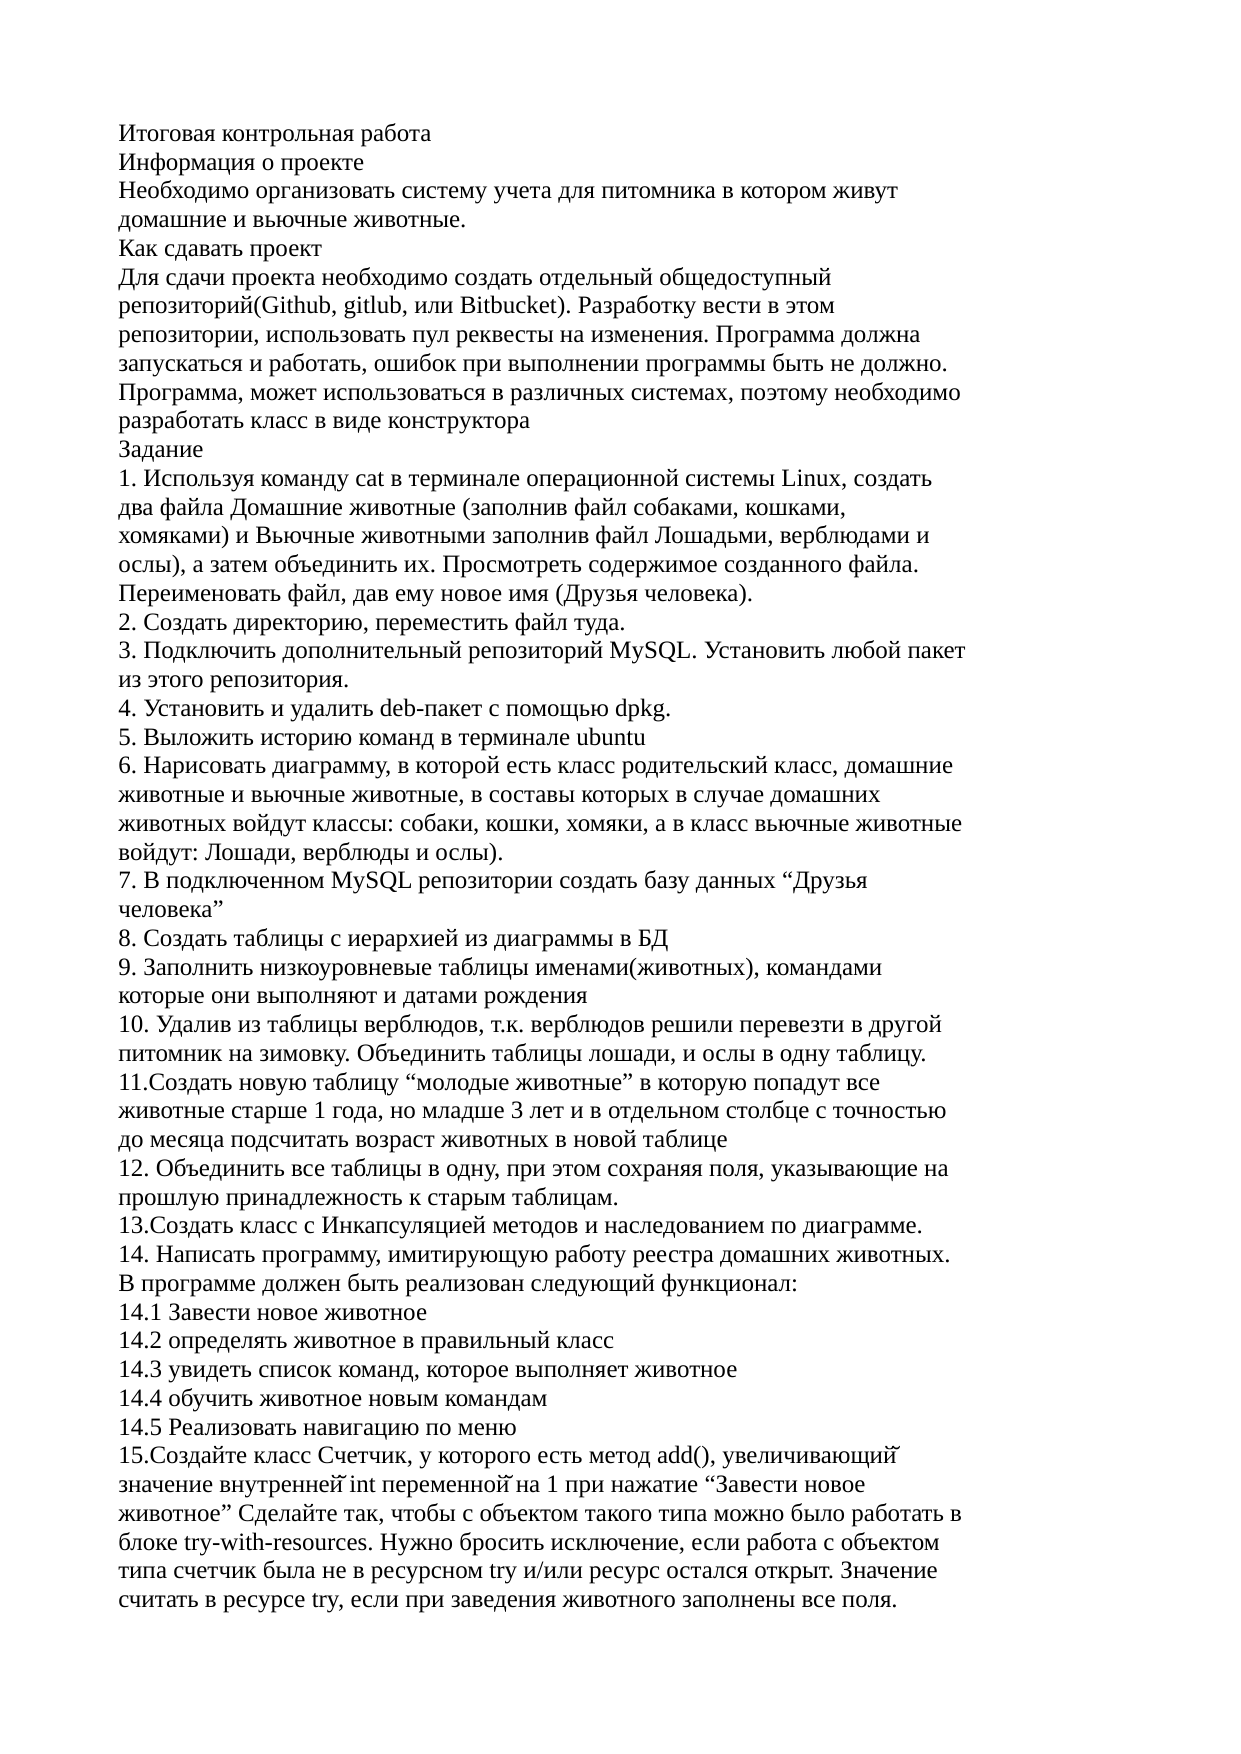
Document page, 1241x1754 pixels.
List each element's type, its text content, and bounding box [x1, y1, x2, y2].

text типа счетчик была не в ресурсном try и/или ресурс остался открыт. Значение [118, 1556, 1122, 1584]
text 5. Выложить историю команд в терминале ubuntu [118, 722, 1122, 751]
text 6. Нарисовать диаграмму, в которой есть класс родительский класс, домашние [118, 751, 1122, 779]
text Необходимо организовать систему учета для питомника в котором живут [118, 176, 1122, 204]
text животные и вьючные животные, в составы которых в случае домашних [118, 779, 1122, 808]
text 7. В подключенном MySQL репозитории создать базу данных “Друзья [118, 866, 1122, 894]
text репозиторий(Github, gitlub, или Bitbucket). Разработку вести в этом [118, 291, 1122, 319]
text прошлую принадлежность к старым таблицам. [118, 1182, 1122, 1211]
text до месяца подсчитать возраст животных в новой таблице [118, 1124, 1122, 1153]
text два файла Домашние животные (заполнив файл собаками, кошками, [118, 492, 1122, 521]
text которые они выполняют и датами рождения [118, 981, 1122, 1009]
text 1. Используя команду cat в терминале операционной системы Linux, создать [118, 463, 1122, 492]
text 10. Удалив из таблицы верблюдов, т.к. верблюдов решили перевезти в другой [118, 1009, 1122, 1038]
text человека” [118, 894, 1122, 923]
text животных войдут классы: собаки, кошки, хомяки, а в класс вьючные животные [118, 808, 1122, 837]
text Для сдачи проекта необходимо создать отдельный общедоступный [118, 262, 1122, 291]
text 14.4 обучить животное новым командам [118, 1383, 1122, 1412]
text питомник на зимовку. Объединить таблицы лошади, и ослы в одну таблицу. [118, 1038, 1122, 1067]
text 14.1 Завести новое животное [118, 1297, 1122, 1326]
text 2. Создать директорию, переместить файл туда. [118, 607, 1122, 636]
text Программа, может использоваться в различных системах, поэтому необходимо [118, 377, 1122, 406]
text животные старше 1 года, но младше 3 лет и в отдельном столбце с точностью [118, 1096, 1122, 1124]
text ослы), а затем объединить их. Просмотреть содержимое созданного файла. [118, 549, 1122, 578]
text животное” Сделайте так, чтобы с объектом такого типа можно было работать в [118, 1498, 1122, 1527]
text запускаться и работать, ошибок при выполнении программы быть не должно. [118, 348, 1122, 377]
text 9. Заполнить низкоуровневые таблицы именами(животных), командами [118, 952, 1122, 981]
text 3. Подключить дополнительный репозиторий MySQL. Установить любой пакет [118, 636, 1122, 664]
text хомяками) и Вьючные животными заполнив файл Лошадьми, верблюдами и [118, 521, 1122, 549]
text В программе должен быть реализован следующий функционал: [118, 1268, 1122, 1297]
text 4. Установить и удалить deb-пакет с помощью dpkg. [118, 693, 1122, 722]
text значение внутренней̆ int переменной̆ на 1 при нажатие “Завести новое [118, 1469, 1122, 1498]
text 15.Создайте класс Счетчик, у которого есть метод add(), увеличивающий̆ [118, 1441, 1122, 1469]
text Информация о проекте [118, 147, 1122, 176]
text 13.Создать класс с Инкапсуляцией методов и наследованием по диаграмме. [118, 1211, 1122, 1239]
text войдут: Лошади, верблюды и ослы). [118, 837, 1122, 866]
text 14.3 увидеть список команд, которое выполняет животное [118, 1354, 1122, 1383]
text Задание [118, 434, 1122, 463]
text Как сдавать проект [118, 233, 1122, 262]
text 11.Создать новую таблицу “молодые животные” в которую попадут все [118, 1067, 1122, 1096]
text домашние и вьючные животные. [118, 204, 1122, 233]
text репозитории, использовать пул реквесты на изменения. Программа должна [118, 319, 1122, 348]
text 14.2 определять животное в правильный класс [118, 1326, 1122, 1354]
text 14.5 Реализовать навигацию по меню [118, 1412, 1122, 1441]
text из этого репозитория. [118, 664, 1122, 693]
text Переименовать файл, дав ему новое имя (Друзья человека). [118, 578, 1122, 607]
text разработать класс в виде конструктора [118, 406, 1122, 434]
text Итоговая контрольная работа [118, 118, 1122, 147]
text 12. Объединить все таблицы в одну, при этом сохраняя поля, указывающие на [118, 1153, 1122, 1182]
text считать в ресурсе try, если при заведения животного заполнены все поля. [118, 1584, 1122, 1613]
text 8. Создать таблицы с иерархией из диаграммы в БД [118, 923, 1122, 952]
text блоке try-with-resources. Нужно бросить исключение, если работа с объектом [118, 1527, 1122, 1556]
text 14. Написать программу, имитирующую работу реестра домашних животных. [118, 1239, 1122, 1268]
